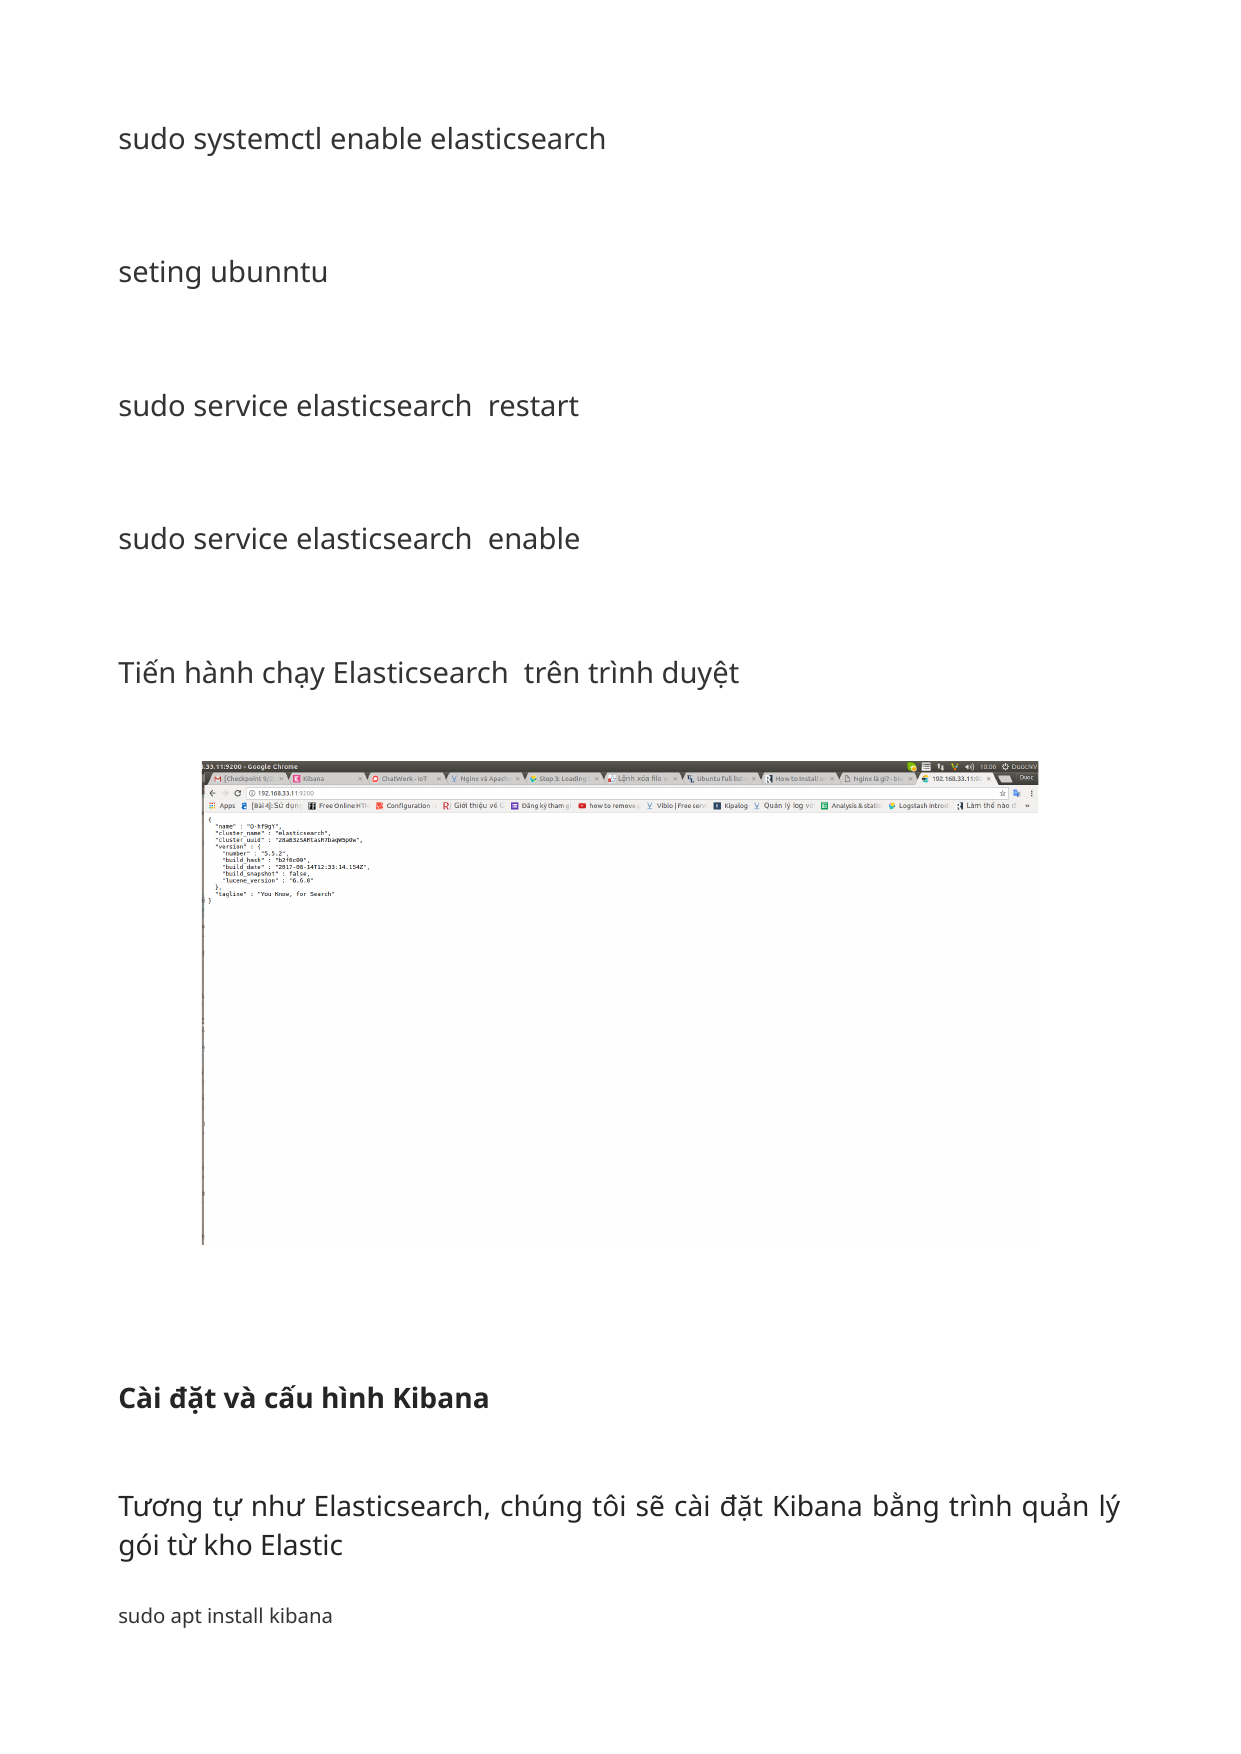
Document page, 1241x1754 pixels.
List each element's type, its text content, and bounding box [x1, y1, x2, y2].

text Tương tự như Elasticsearch, chúng tôi sẽ cài đặt Kibana bằng trình quản lý gói từ kho Elastic [118, 1487, 1122, 1563]
text Tiến hành chạy Elasticsearch trên trình duyệt [118, 652, 1122, 692]
text Cài đặt và cấu hình Kibana [118, 1378, 1122, 1416]
picture [201, 761, 1039, 1245]
text sudo service elasticsearch restart [118, 385, 1122, 425]
text sudo systemctl enable elasticsearch [118, 118, 1122, 158]
text seting ubunntu [118, 252, 1122, 291]
text sudo service elasticsearch enable [118, 518, 1122, 558]
text sudo apt install kibana [118, 1602, 1122, 1629]
